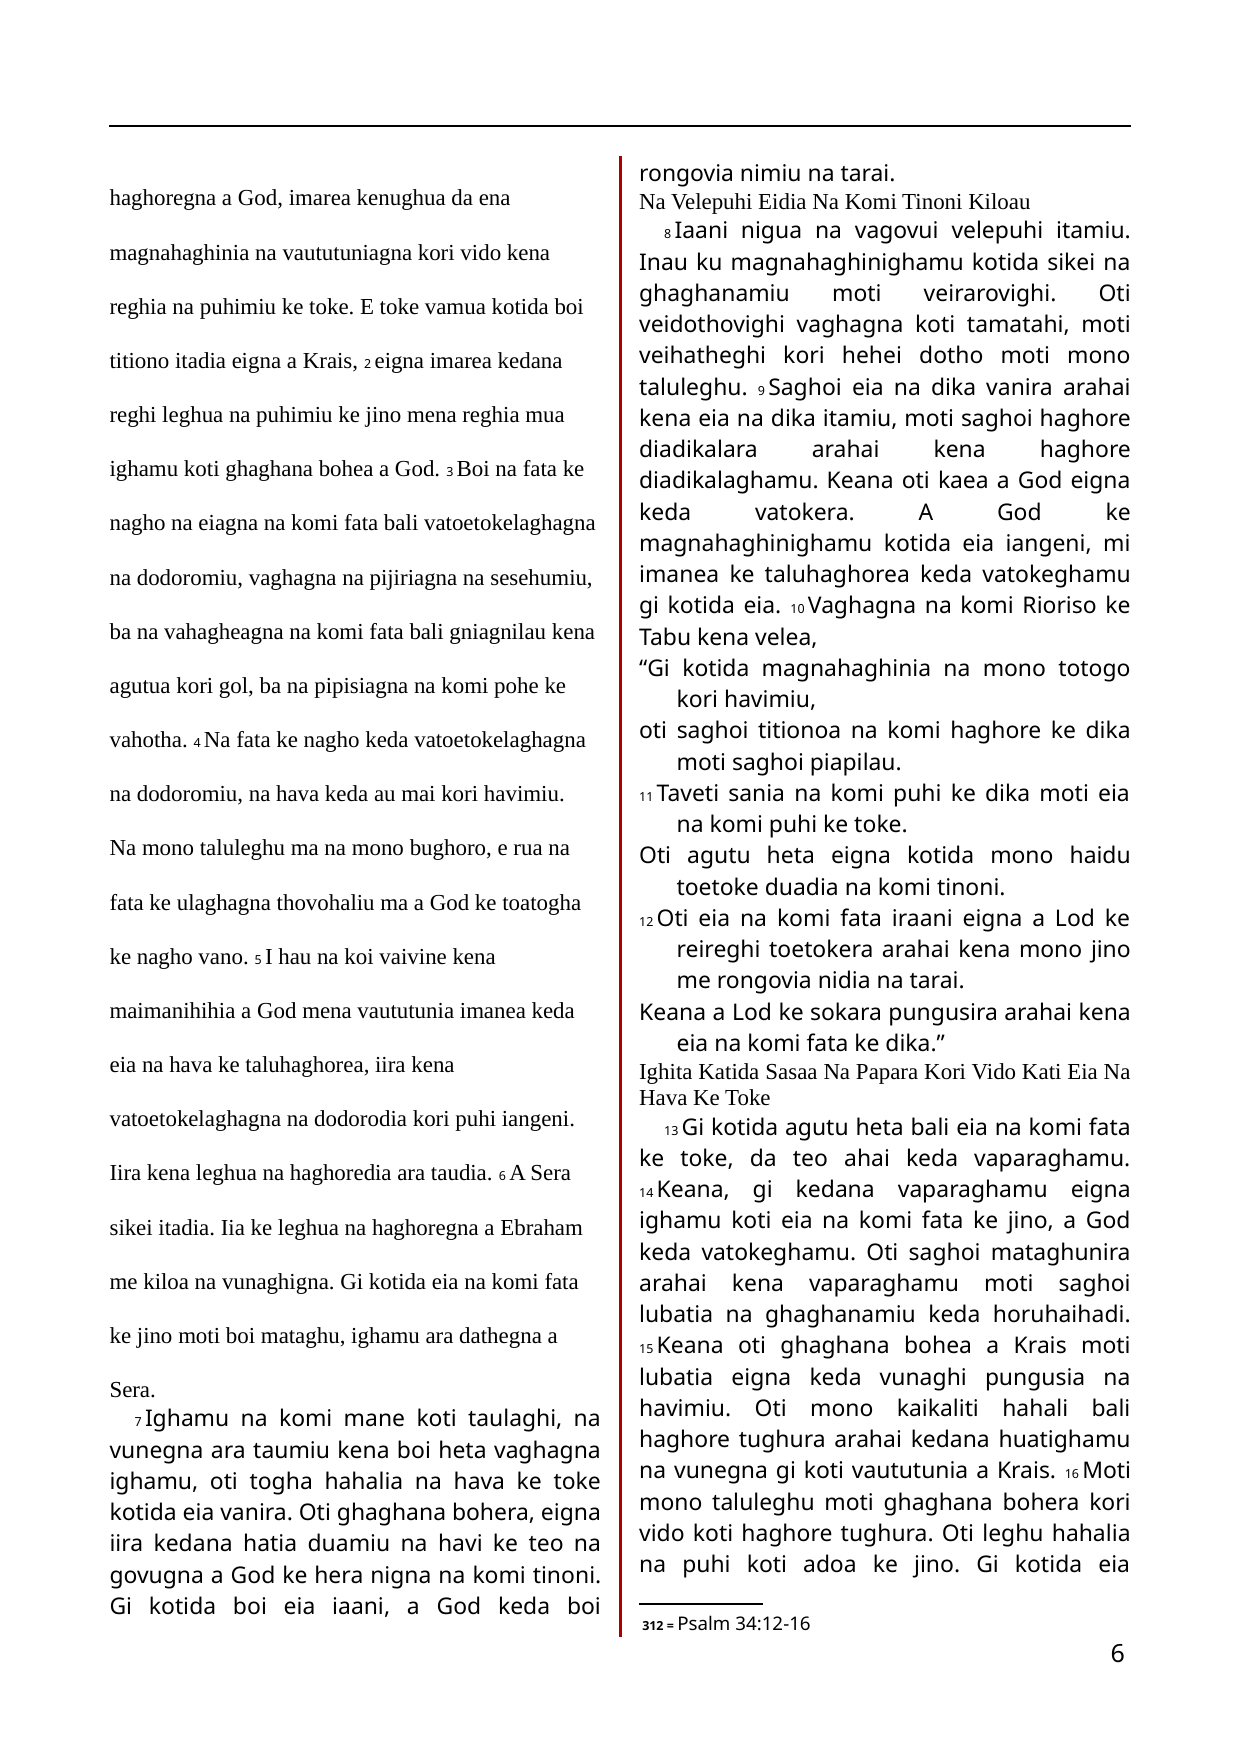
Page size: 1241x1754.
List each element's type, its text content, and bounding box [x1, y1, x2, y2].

text “Gi kotida magnahaghinia na mono totogo kori havimiu, [639, 652, 1131, 714]
text 3 1 Ighamu na koi vaivine koti taulaghi, oti leghua na haghoredia ara taumiu. Gi kekeha ara taumiu kedana boi vaututunia na haghoregna a God, imarea kenughua da ena magnahaghinia na vaututuniagna kori vido kena reghia na puhimiu ke toke. E toke vamua kotida boi titiono itadia eigna a Krais, 2 eigna imarea kedana reghi leghua na puhimiu ke jino mena reghia mua ighamu koti ghaghana bohea a God. 3 Boi na fata ke nagho na eiagna na komi fata bali vatoetokelaghagna na dodoromiu, vaghagna na pijiriagna na sesehumiu, ba na vahagheagna na komi fata bali gniagnilau kena agutua kori gol, ba na pipisiagna na komi pohe ke vahotha. 4 Na fata ke nagho keda vatoetokelaghagna na dodoromiu, na hava keda au mai kori havimiu. Na mono taluleghu ma na mono bughoro, e rua na fata ke ulaghagna thovohaliu ma a God ke toatogha ke nagho vano. 5 I hau na koi vaivine kena maimanihihia a God mena vaututunia imanea keda eia na hava ke taluhaghorea, iira kena vatoetokelaghagna na dodorodia kori puhi iangeni. Iira kena leghua na haghoredia ara taudia. 6 A Sera sikei itadia. Iia ke leghua na haghoregna a Ebraham me kiloa na vunaghigna. Gi kotida eia na komi fata ke jino moti boi mataghu, ighamu ara dathegna a Sera. [109, 157, 601, 1402]
text Ighita Katida Sasaa Na Papara Kori Vido Kati Eia Na Hava Ke Toke [639, 1058, 1131, 1111]
text 7 Ighamu na komi mane koti taulaghi, na vunegna ara taumiu kena boi heta vaghagna ighamu, oti togha hahalia na hava ke toke kotida eia vanira. Oti ghaghana bohera, eigna iira kedana hatia duamiu na havi ke teo na govugna a God ke hera nigna na komi tinoni. Gi kotida boi eia iaani, a God keda boi [109, 1402, 601, 1621]
text 8 Iaani nigua na vagovui velepuhi itamiu. Inau ku magnahaghinighamu kotida sikei na ghaghanamiu moti veirarovighi. Oti veidothovighi vaghagna koti tamatahi, moti veihatheghi kori hehei dotho moti mono taluleghu. 9 Saghoi eia na dika vanira arahai kena eia na dika itamiu, moti saghoi haghore diadikalara arahai kena haghore diadikalaghamu. Keana oti kaea a God eigna keda vatokera. A God ke magnahaghinighamu kotida eia iangeni, mi imanea ke taluhaghorea keda vatokeghamu gi kotida eia. 10 Vaghagna na komi Rioriso ke Tabu kena velea, [639, 214, 1131, 652]
text Keana a Lod ke sokara pungusira arahai kena eia na komi fata ke dika.” [639, 995, 1131, 1058]
text rongovia nimiu na tarai. [639, 157, 1131, 188]
text 11 Taveti sania na komi puhi ke dika moti eia na komi puhi ke toke. [639, 777, 1131, 839]
text Na Velepuhi Eidia Na Komi Tinoni Kiloau [639, 188, 1131, 214]
text 13 Gi kotida agutu heta bali eia na komi fata ke toke, da teo ahai keda vaparaghamu. 14 Keana, gi kedana vaparaghamu eigna ighamu koti eia na komi fata ke jino, a God keda vatokeghamu. Oti saghoi mataghunira arahai kena vaparaghamu moti saghoi lubatia na ghaghanamiu keda horuhaihadi. 15 Keana oti ghaghana bohea a Krais moti lubatia eigna keda vunaghi pungusia na havimiu. Oti mono kaikaliti hahali bali haghore tughura arahai kedana huatighamu na vunegna gi koti vaututunia a Krais. 16 Moti mono taluleghu moti ghaghana bohera kori vido koti haghore tughura. Oti leghu hahalia na puhi koti adoa ke jino. Gi kotida eia [639, 1111, 1131, 1579]
text oti saghoi titionoa na komi haghore ke dika moti saghoi piapilau. [639, 714, 1131, 777]
text 12 Oti eia na komi fata iraani eigna a Lod ke reireghi toetokera arahai kena mono jino me rongovia nidia na tarai. [639, 902, 1131, 995]
text Oti agutu heta eigna kotida mono haidu toetoke duadia na komi tinoni. [639, 839, 1131, 902]
text 312 = Psalm 34:12-16 [639, 1610, 1131, 1636]
